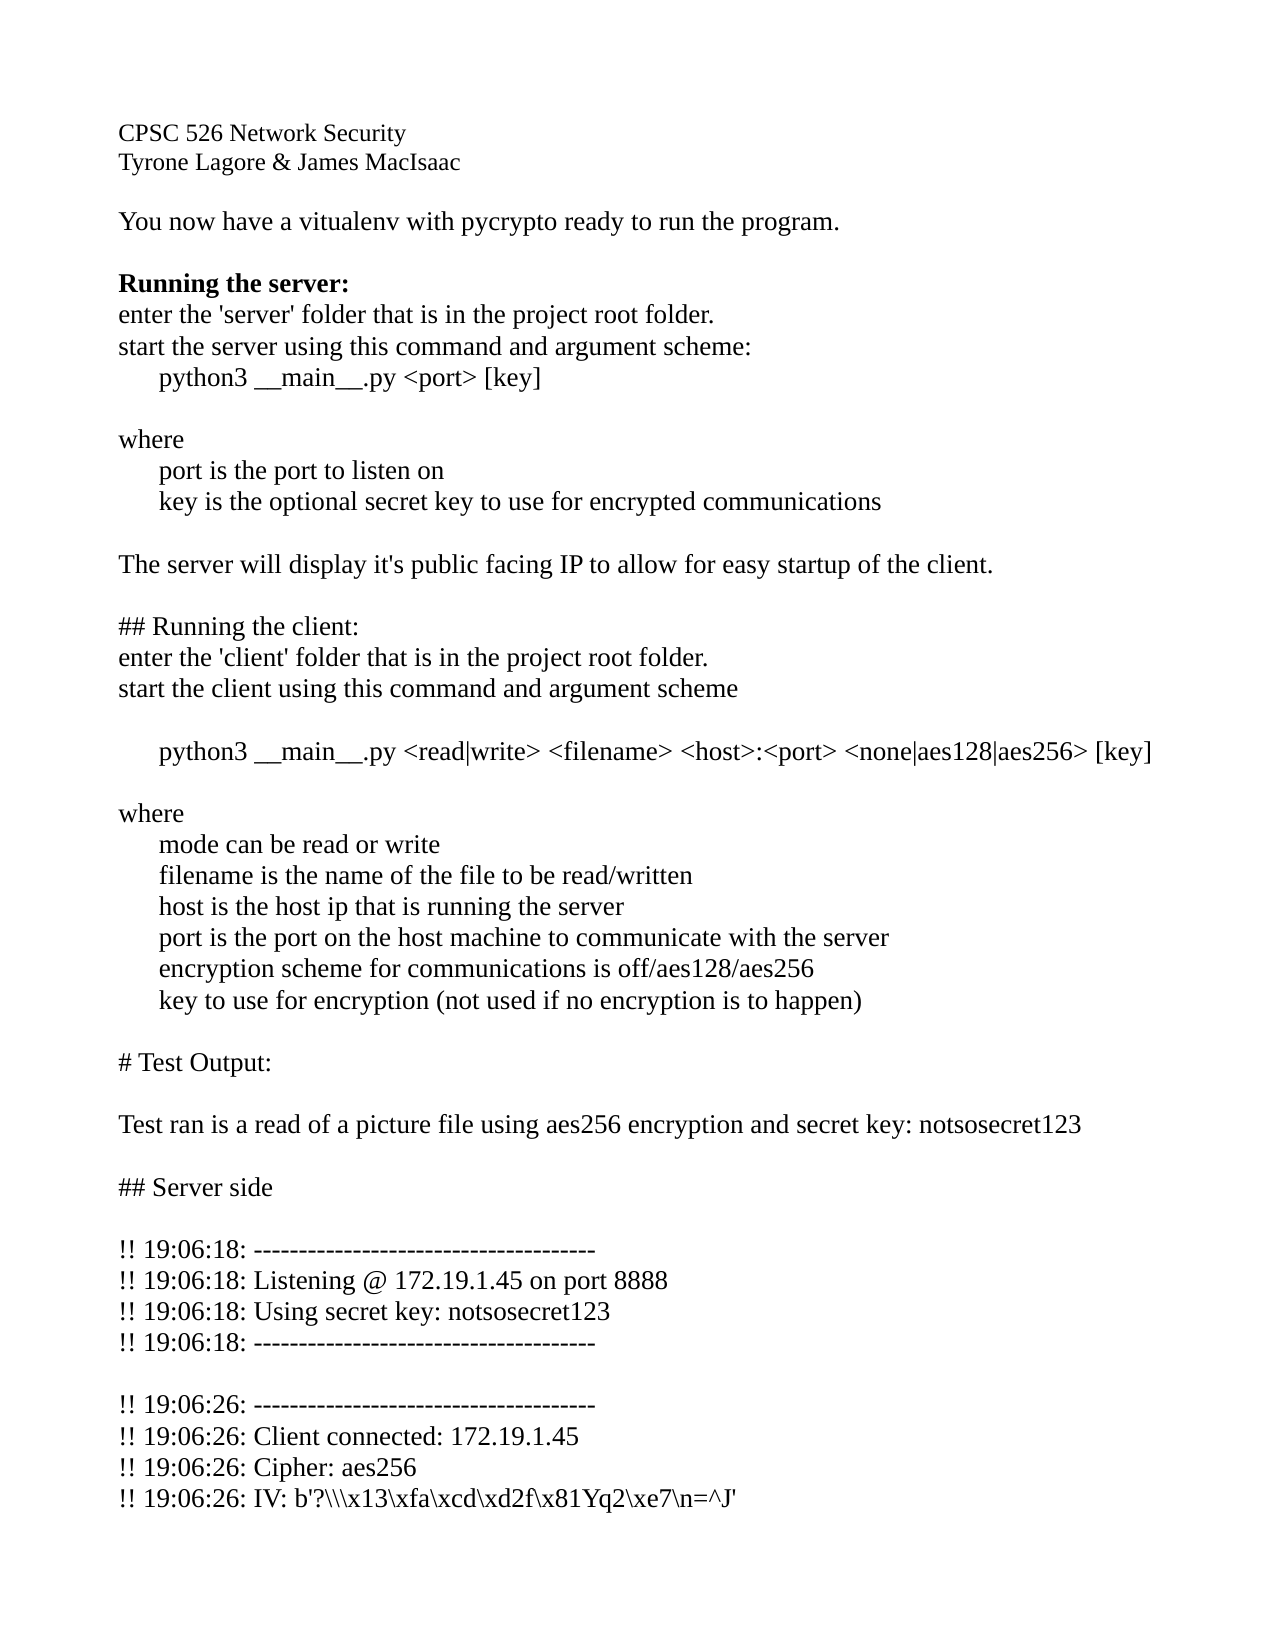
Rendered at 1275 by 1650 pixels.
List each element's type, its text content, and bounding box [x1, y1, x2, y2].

text start the server using this command and argument scheme: [118, 330, 1157, 361]
text where [118, 797, 1157, 828]
text !! 19:06:26: -------------------------------------- [118, 1389, 1157, 1420]
text The server will display it's public facing IP to allow for easy startup of the client. [118, 548, 1157, 579]
text python3 __main__.py <port> [key] [118, 361, 1157, 392]
text !! 19:06:18: Listening @ 172.19.1.45 on port 8888 [118, 1264, 1157, 1295]
text !! 19:06:18: Using secret key: notsosecret123 [118, 1295, 1157, 1326]
text !! 19:06:18: -------------------------------------- [118, 1326, 1157, 1357]
text port is the port on the host machine to communicate with the server [118, 921, 1157, 953]
text Test ran is a read of a picture file using aes256 encryption and secret key: notsosecret123 [118, 1108, 1157, 1139]
text where [118, 423, 1157, 454]
text enter the 'server' folder that is in the project root folder. [118, 298, 1157, 330]
text start the client using this command and argument scheme [118, 672, 1157, 703]
text !! 19:06:26: Cipher: aes256 [118, 1451, 1157, 1482]
text encryption scheme for communications is off/aes128/aes256 [118, 953, 1157, 984]
text python3 __main__.py <read|write> <filename> <host>:<port> <none|aes128|aes256> [key] [118, 734, 1157, 766]
text !! 19:06:26: Client connected: 172.19.1.45 [118, 1420, 1157, 1451]
text You now have a vitualenv with pycrypto ready to run the program. [118, 205, 1157, 236]
text key to use for encryption (not used if no encryption is to happen) [118, 984, 1157, 1015]
text # Test Output: [118, 1046, 1157, 1077]
text key is the optional secret key to use for encrypted communications [118, 485, 1157, 517]
text host is the host ip that is running the server [118, 890, 1157, 921]
text enter the 'client' folder that is in the project root folder. [118, 641, 1157, 672]
text Running the server: [118, 267, 1157, 298]
text ## Server side [118, 1171, 1157, 1202]
text mode can be read or write [118, 828, 1157, 859]
text filename is the name of the file to be read/written [118, 859, 1157, 890]
text !! 19:06:18: -------------------------------------- [118, 1233, 1157, 1264]
text ## Running the client: [118, 610, 1157, 641]
text !! 19:06:26: IV: b'?\\\x13\xfa\xcd\xd2f\x81Yq2\xe7\n=^J' [118, 1482, 1157, 1513]
text port is the port to listen on [118, 454, 1157, 485]
